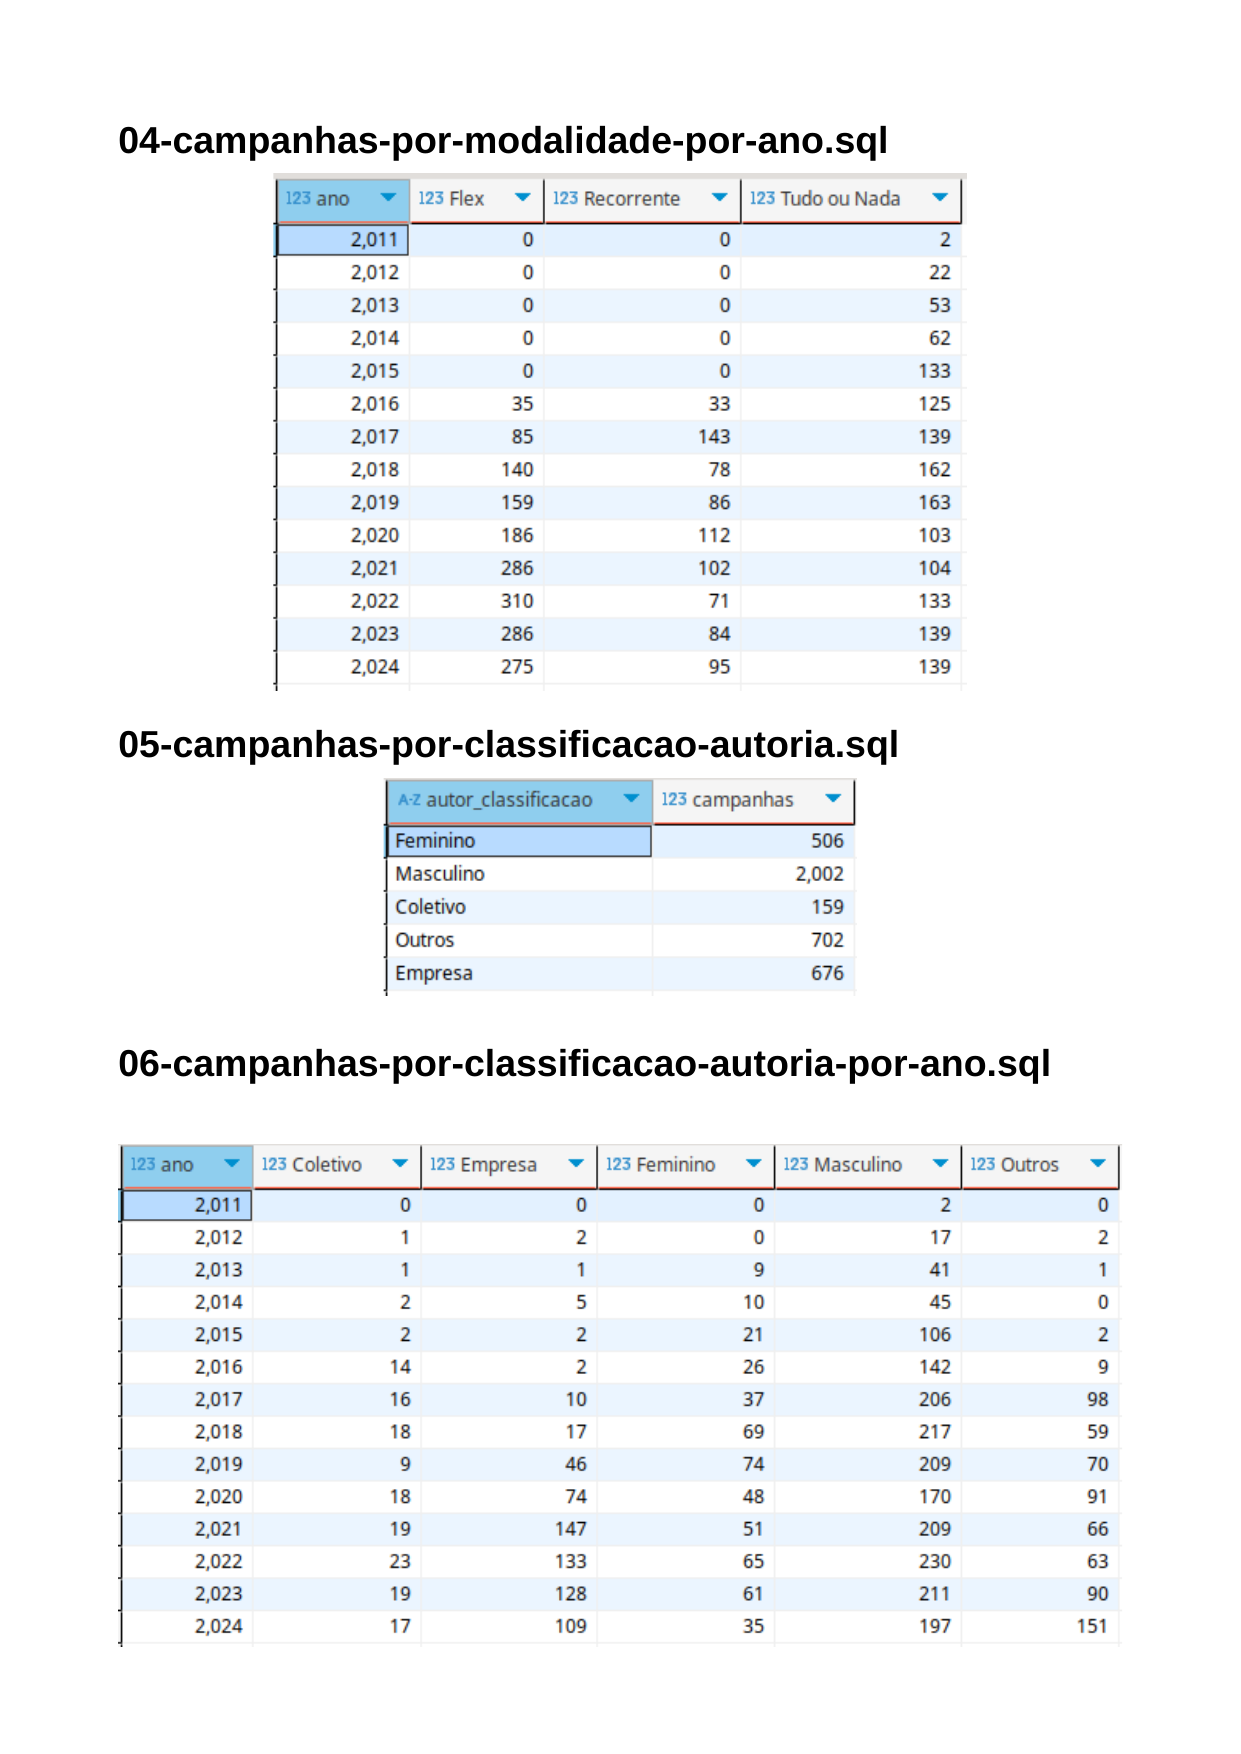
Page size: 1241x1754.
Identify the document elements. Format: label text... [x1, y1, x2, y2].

picture [383, 778, 857, 996]
subtitle 05-campanhas-por-classificacao-autoria.sql [118, 722, 1122, 766]
picture [273, 173, 967, 691]
subtitle 04-campanhas-por-modalidade-por-ano.sql [118, 118, 1122, 161]
picture [118, 1144, 1123, 1647]
subtitle 06-campanhas-por-classificacao-autoria-por-ano.sql [118, 1041, 1122, 1084]
